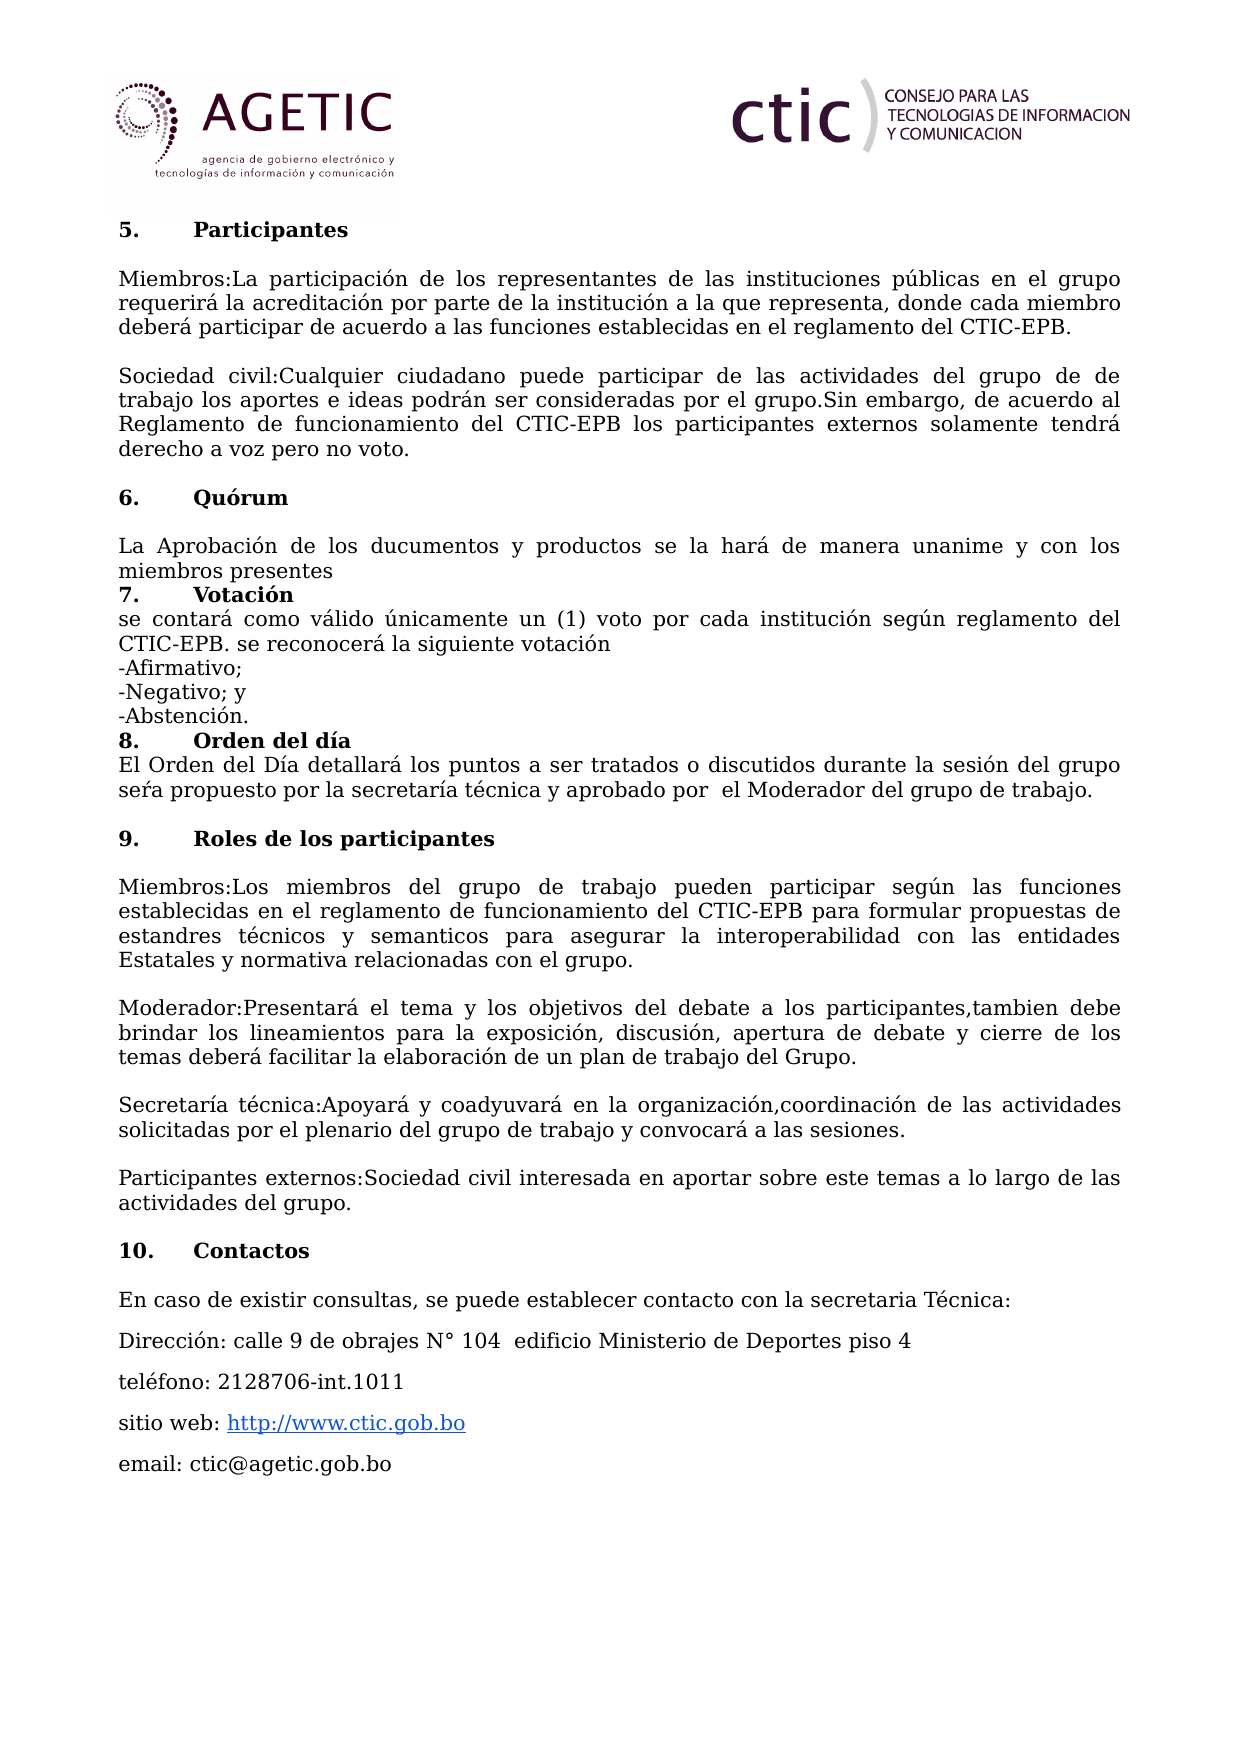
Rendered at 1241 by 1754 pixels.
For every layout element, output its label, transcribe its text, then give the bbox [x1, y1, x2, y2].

list Participantes externos:Sociedad civil interesada en aportar sobre este temas a lo largo de las actividades del grupo. [118, 1166, 1122, 1215]
list Miembros:La participación de los representantes de las instituciones públicas en el grupo requerirá la acreditación por parte de la institución a la que representa, donde cada miembro deberá participar de acuerdo a las funciones establecidas en el reglamento del CTIC-EPB. [118, 267, 1122, 340]
text email: ctic@agetic.gob.bo [118, 1452, 1122, 1476]
text Dirección: calle 9 de obrajes N° 104 edificio Ministerio de Deportes piso 4 [118, 1329, 1122, 1353]
list -Negativo; y [118, 680, 1122, 704]
text En caso de existir consultas, se puede establecer contacto con la secretaria Técnica: [118, 1288, 1122, 1312]
list Miembros:Los miembros del grupo de trabajo pueden participar según las funciones establecidas en el reglamento de funcionamiento del CTIC-EPB para formular propuestas de estandres técnicos y semanticos para asegurar la interoperabilidad con las entidades Estatales y normativa relacionadas con el grupo. [118, 875, 1122, 972]
list La Aprobación de los ducumentos y productos se la hará de manera unanime y con los miembros presentes [118, 534, 1122, 583]
list Votación [118, 583, 1122, 607]
list Contactos [118, 1239, 1122, 1264]
list -Afirmativo; [118, 656, 1122, 680]
list Quórum [118, 486, 1122, 510]
list Participantes [118, 176, 1122, 243]
picture [104, 70, 402, 219]
list Sociedad civil:Cualquier ciudadano puede participar de las actividades del grupo de de trabajo los aportes e ideas podrán ser consideradas por el grupo.Sin embargo, de acuerdo al Reglamento de funcionamiento del CTIC-EPB los participantes externos solamente tendrá derecho a voz pero no voto. [118, 364, 1122, 461]
list Orden del día [118, 729, 1122, 753]
list Secretaría técnica:Apoyará y coadyuvará en la organización,coordinación de las actividades solicitadas por el plenario del grupo de trabajo y convocará a las sesiones. [118, 1093, 1122, 1142]
text sitio web: http://www.ctic.gob.bo [118, 1411, 1122, 1435]
text teléfono: 2128706-int.1011 [118, 1370, 1122, 1394]
list se contará como válido únicamente un (1) voto por cada institución según reglamento del CTIC-EPB. se reconocerá la siguiente votación [118, 607, 1122, 656]
picture [727, 59, 1134, 166]
list El Orden del Día detallará los puntos a ser tratados o discutidos durante la sesión del grupo seŕa propuesto por la secretaría técnica y aprobado por el Moderador del grupo de trabajo. [118, 753, 1122, 802]
list Roles de los participantes [118, 826, 1122, 851]
list -Abstención. [118, 704, 1122, 729]
list Moderador:Presentará el tema y los objetivos del debate a los participantes,tambien debe brindar los lineamientos para la exposición, discusión, apertura de debate y cierre de los temas deberá facilitar la elaboración de un plan de trabajo del Grupo. [118, 996, 1122, 1069]
